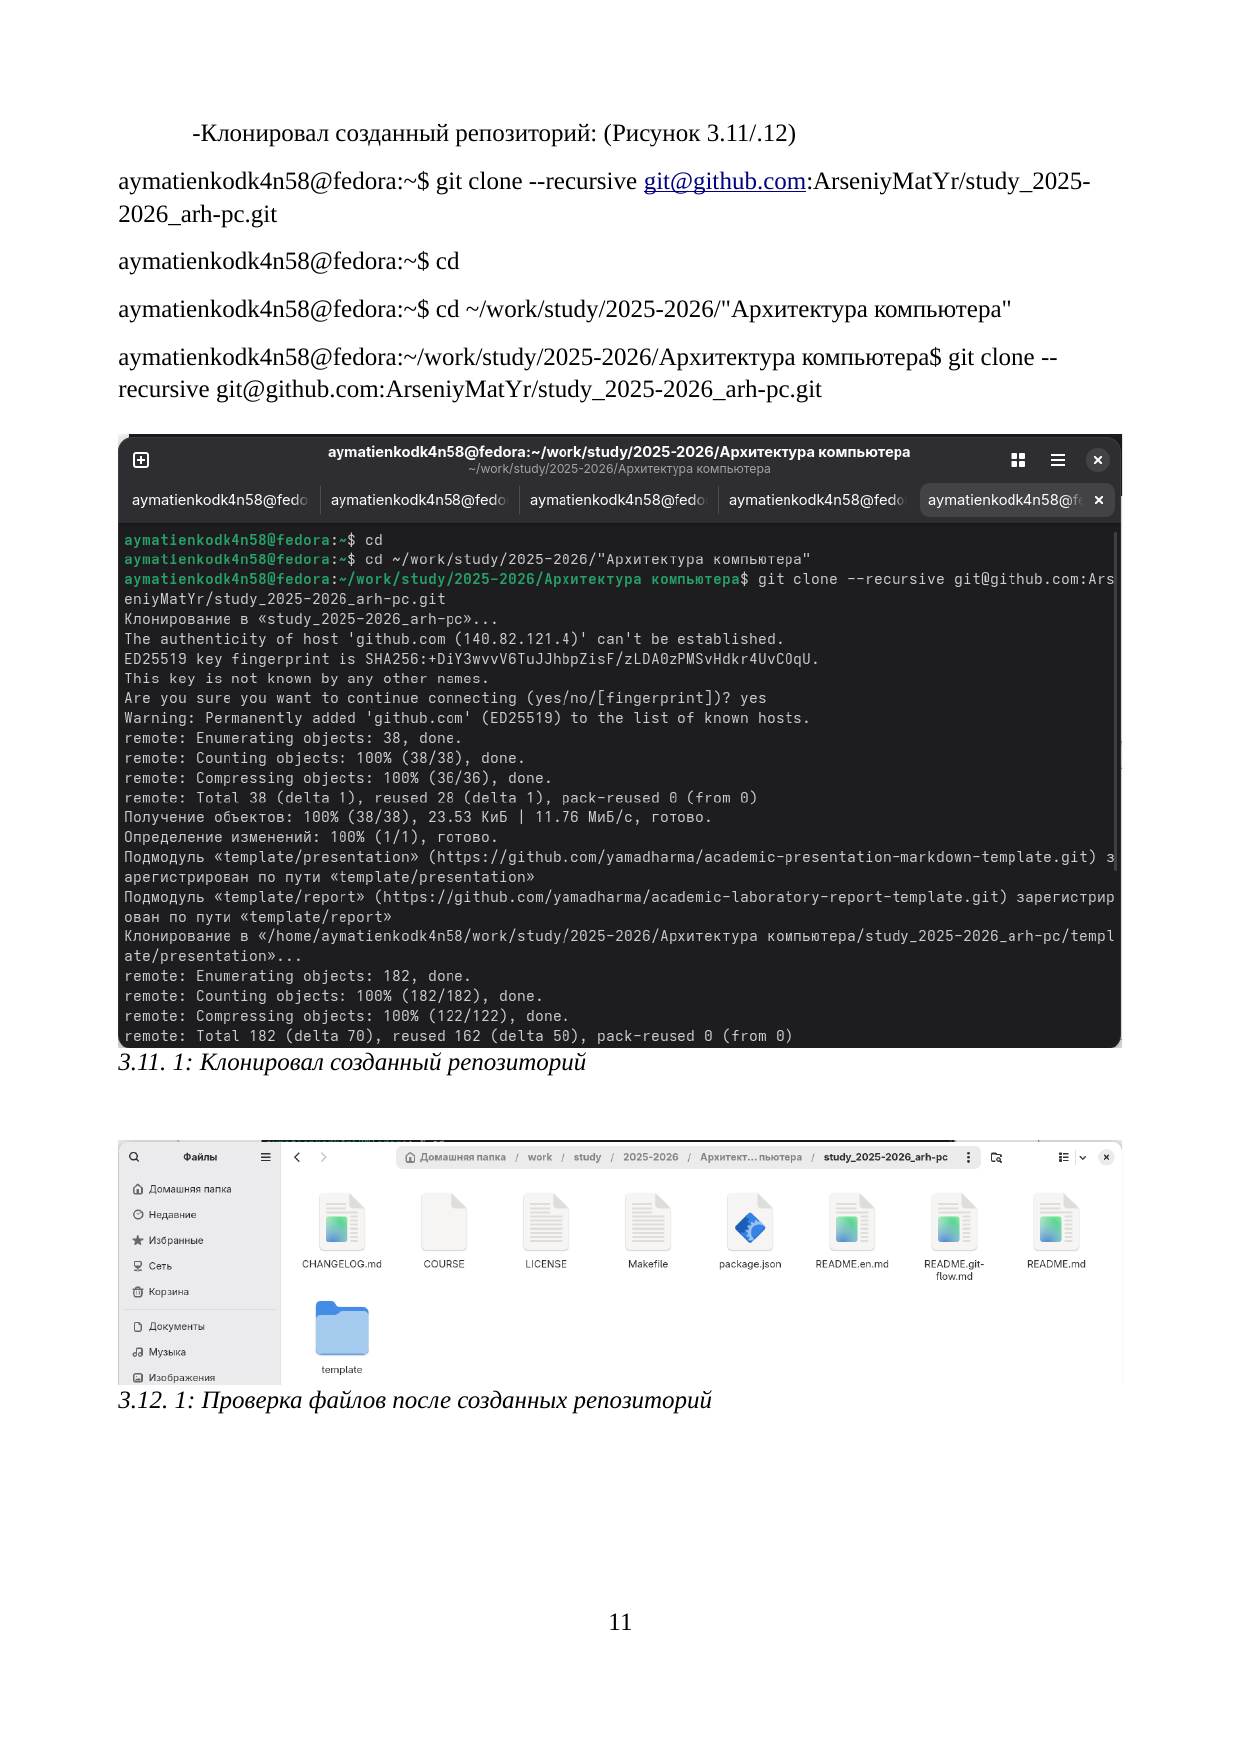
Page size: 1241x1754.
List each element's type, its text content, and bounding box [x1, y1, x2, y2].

text -Клонировал созданный репозиторий: (Рисунок 3.11/.12) [118, 118, 1122, 147]
picture [118, 434, 1123, 1048]
text aymatienkodk4n58@fedora:~$ git clone --recursive git@github.com:ArseniyMatYr/study_2025-2026_arh-pc.git [118, 166, 1122, 227]
text aymatienkodk4n58@fedora:~/work/study/2025-2026/Архитектура компьютера$ git clone --recursive git@github.com:ArseniyMatYr/study_2025-2026_arh-pc.git [118, 342, 1122, 403]
text aymatienkodk4n58@fedora:~$ cd ~/work/study/2025-2026/"Архитектура компьютера" [118, 294, 1122, 323]
text aymatienkodk4n58@fedora:~$ cd [118, 246, 1122, 275]
picture [118, 1140, 1123, 1385]
text 3.12. 1: Проверка файлов после созданных репозиторий [118, 1385, 1122, 1414]
text 3.11. 1: Клонировал созданный репозиторий [118, 1048, 1122, 1076]
